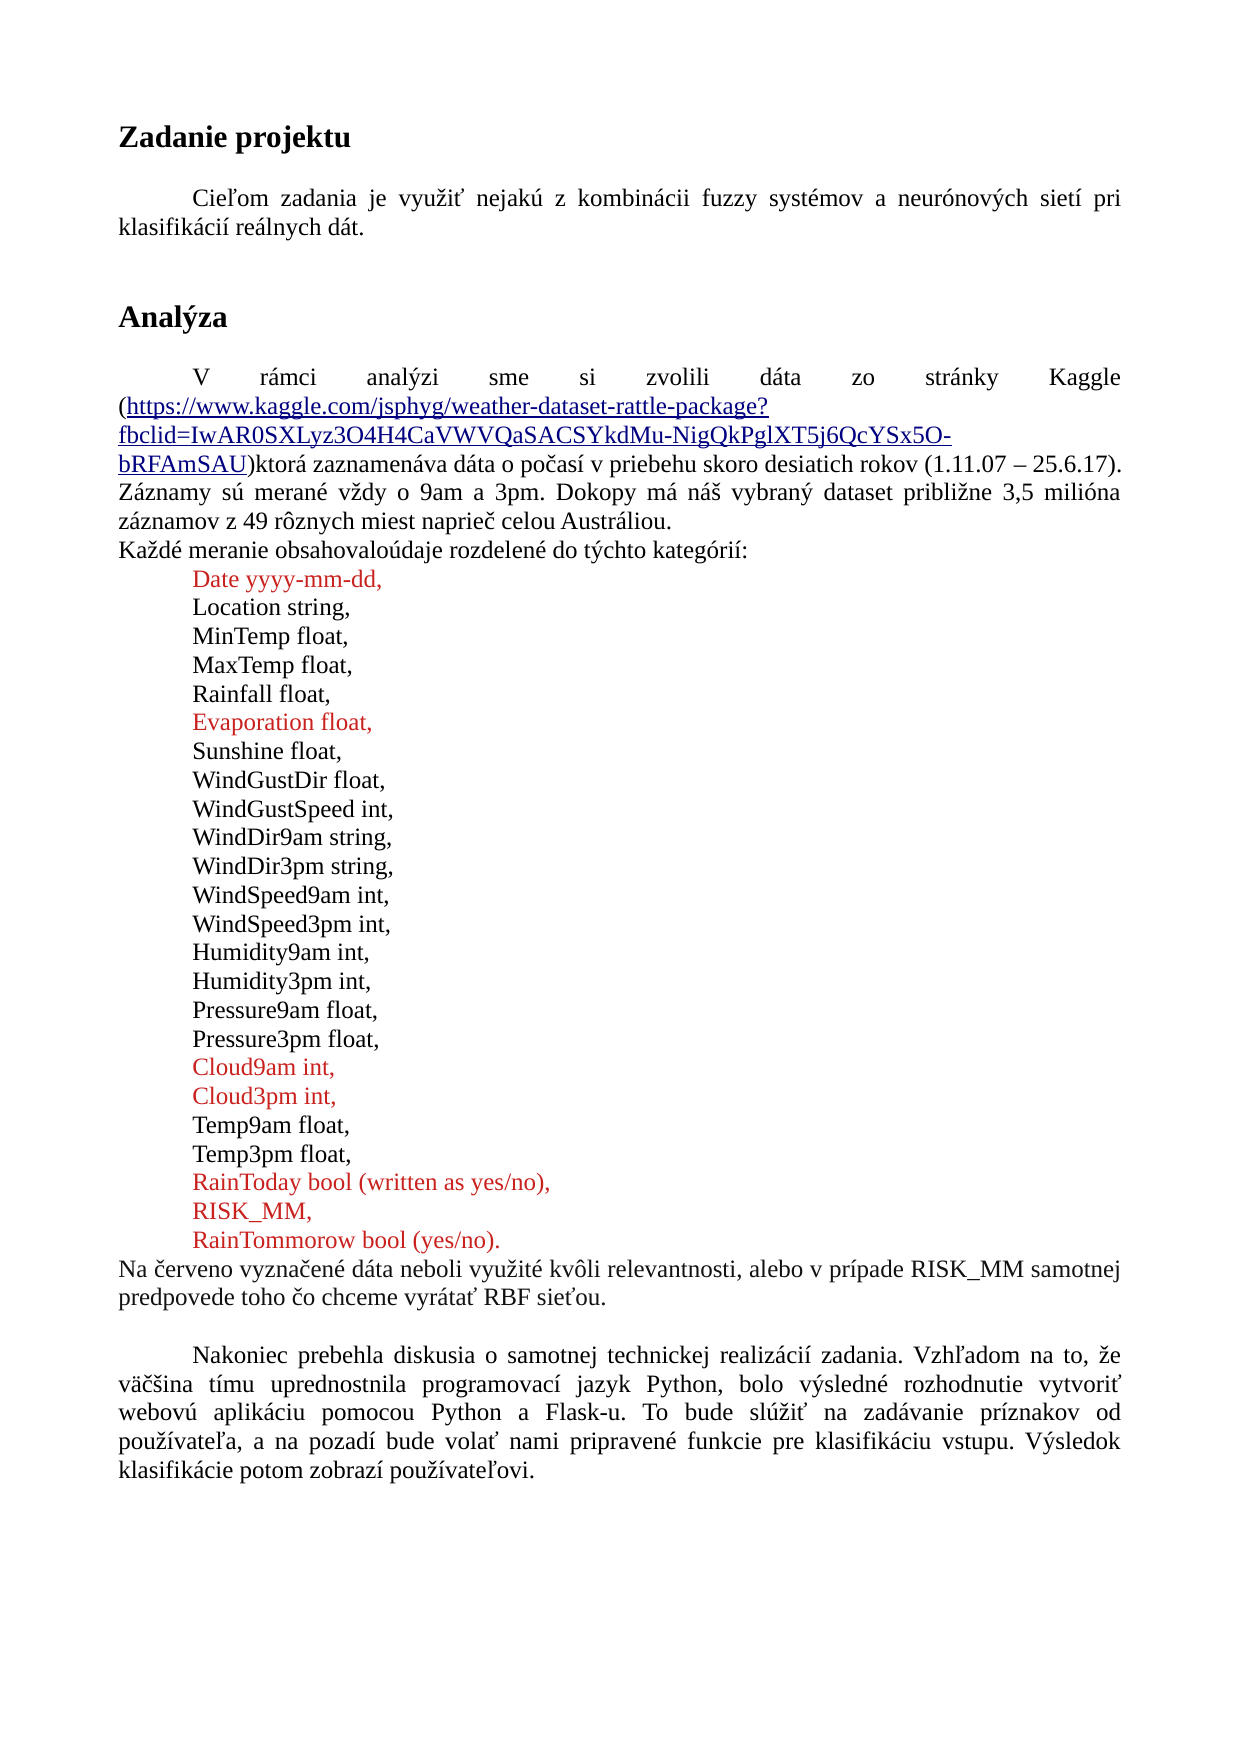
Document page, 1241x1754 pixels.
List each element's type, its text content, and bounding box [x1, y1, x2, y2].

text Rainfall float, [118, 679, 1122, 707]
text Zadanie projektu [118, 118, 1122, 154]
text Location string, [118, 592, 1122, 621]
text V rámci analýzi sme si zvolili dáta zo stránky Kaggle (https://www.kaggle.com/jsphyg/weather-dataset-rattle-package?fbclid=IwAR0SXLyz3O4H4CaVWVQaSACSYkdMu-NigQkPglXT5j6QcYSx5O-bRFAmSAU)ktorá zaznamenáva dáta o počasí v priebehu skoro desiatich rokov (1.11.07 – 25.6.17). Záznamy sú merané vždy o 9am a 3pm. Dokopy má náš vybraný dataset približne 3,5 milióna záznamov z 49 rôznych miest naprieč celou Austráliou. [118, 362, 1122, 535]
text RainToday bool (written as yes/no), [118, 1167, 1122, 1196]
text Na červeno vyznačené dáta neboli využité kvôli relevantnosti, alebo v prípade RISK_MM samotnej predpovede toho čo chceme vyrátať RBF sieťou. [118, 1254, 1122, 1311]
text WindGustSpeed int, [118, 794, 1122, 822]
text WindGustDir float, [118, 765, 1122, 794]
text Analýza [118, 298, 1122, 334]
text Cloud3pm int, [118, 1081, 1122, 1110]
text Pressure3pm float, [118, 1024, 1122, 1052]
text MinTemp float, [118, 621, 1122, 650]
text WindDir3pm string, [118, 851, 1122, 880]
text Date yyyy-mm-dd, [118, 564, 1122, 592]
text Pressure9am float, [118, 995, 1122, 1024]
text WindSpeed3pm int, [118, 909, 1122, 937]
text RainTommorow bool (yes/no). [118, 1225, 1122, 1254]
text Nakoniec prebehla diskusia o samotnej technickej realizácií zadania. Vzhľadom na to, že väčšina tímu uprednostnila programovací jazyk Python, bolo výsledné rozhodnutie vytvoriť webovú aplikáciu pomocou Python a Flask-u. To bude slúžiť na zadávanie príznakov od používateľa, a na pozadí bude volať nami pripravené funkcie pre klasifikáciu vstupu. Výsledok klasifikácie potom zobrazí používateľovi. [118, 1340, 1122, 1484]
text MaxTemp float, [118, 650, 1122, 679]
text Každé meranie obsahovaloúdaje rozdelené do týchto kategórií: [118, 535, 1122, 564]
text WindSpeed9am int, [118, 880, 1122, 909]
text Cloud9am int, [118, 1052, 1122, 1081]
text Humidity3pm int, [118, 966, 1122, 995]
text Cieľom zadania je využiť nejakú z kombinácii fuzzy systémov a neurónových sietí pri klasifikácií reálnych dát. [118, 183, 1122, 240]
text Humidity9am int, [118, 937, 1122, 966]
text Temp3pm float, [118, 1139, 1122, 1167]
text Temp9am float, [118, 1110, 1122, 1139]
text RISK_MM, [118, 1196, 1122, 1225]
text Sunshine float, [118, 736, 1122, 765]
text WindDir9am string, [118, 822, 1122, 851]
text Evaporation float, [118, 707, 1122, 736]
